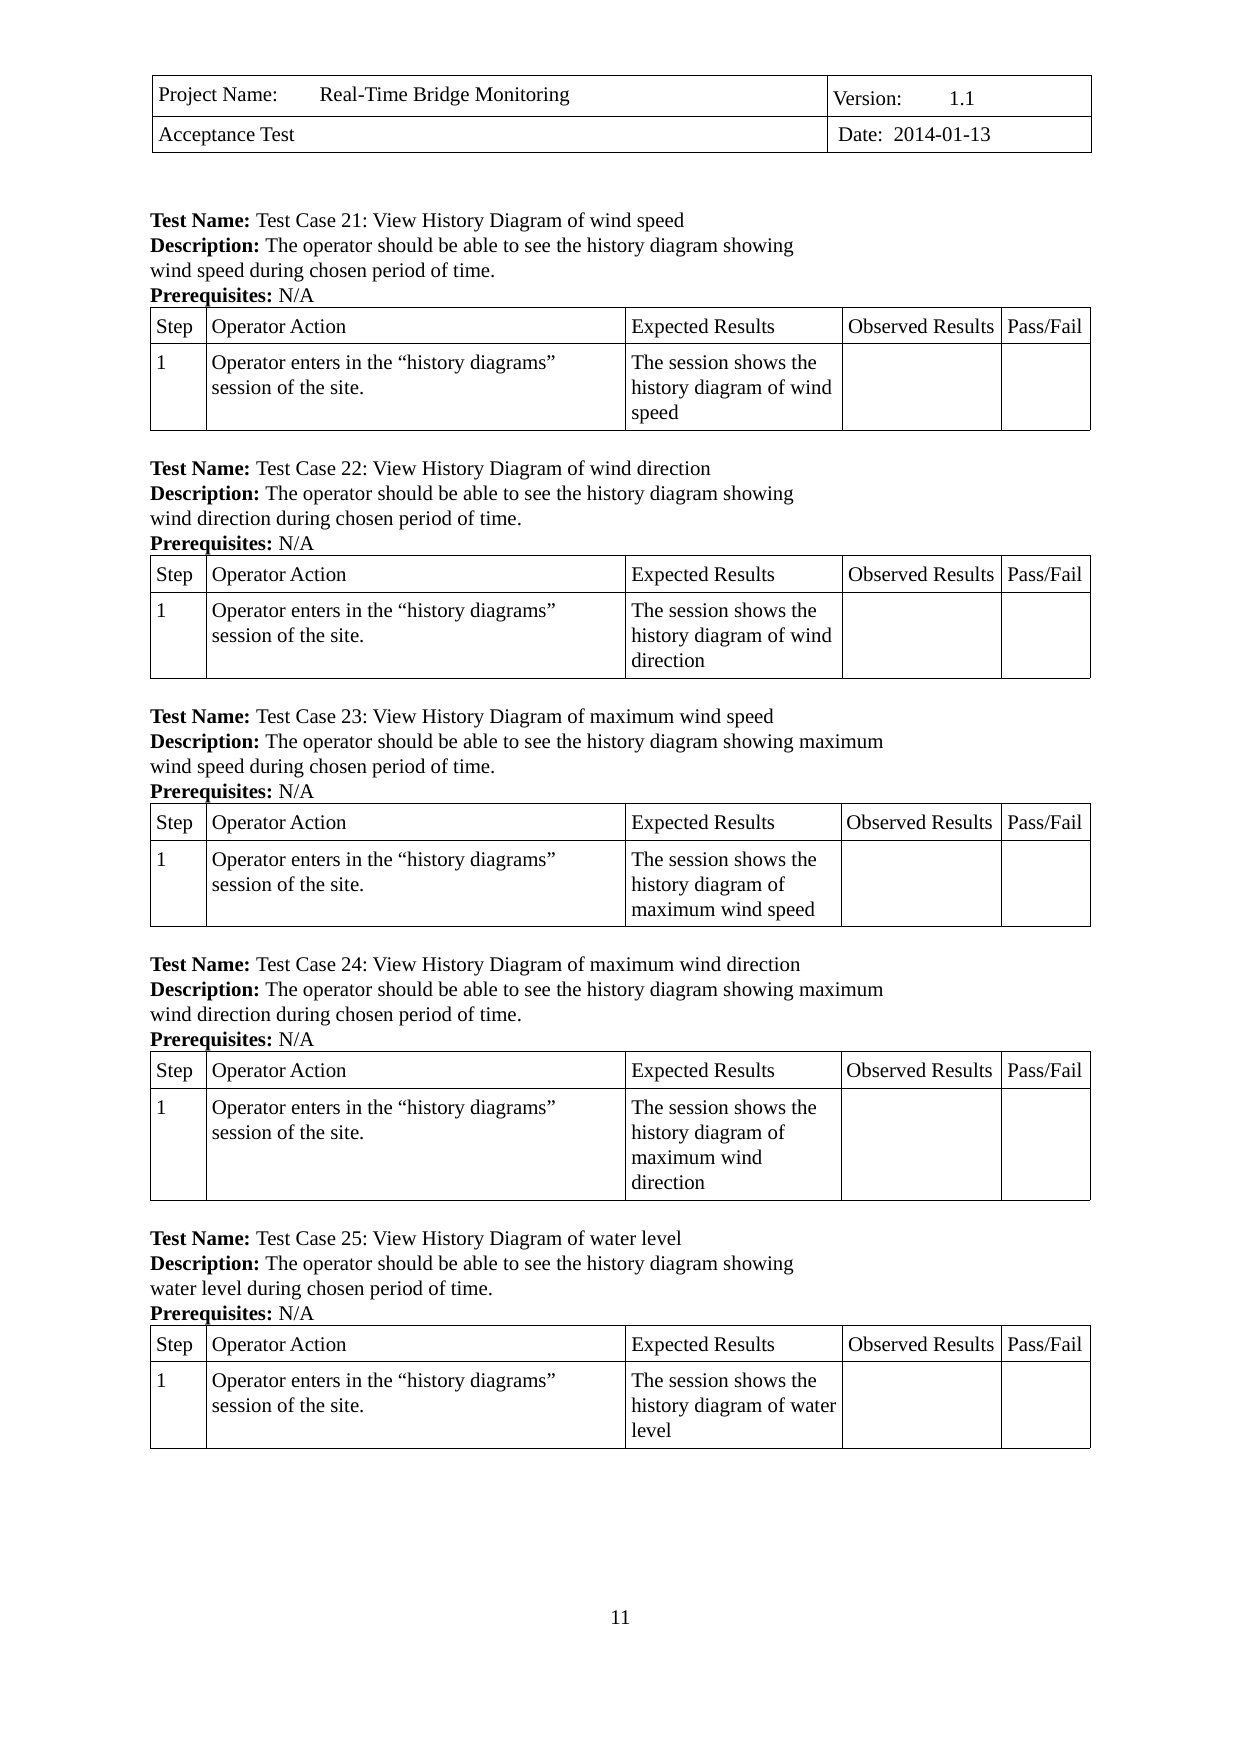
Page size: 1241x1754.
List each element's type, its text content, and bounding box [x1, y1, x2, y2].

table_cell [1002, 1089, 1090, 1199]
table_header Pass/Fail [1002, 308, 1090, 343]
table_cell Operator enters in the “history diagrams” session of the site. [207, 1362, 625, 1448]
text Prerequisites: N/A [150, 1300, 1090, 1325]
table_cell Operator enters in the “history diagrams” session of the site. [207, 1089, 625, 1199]
table_cell [843, 1362, 1001, 1448]
table_cell [1002, 593, 1090, 678]
table_cell 1 [151, 1089, 206, 1199]
text water level during chosen period of time. [150, 1275, 1090, 1300]
table_header Expected Results [626, 1326, 842, 1361]
table_header Pass/Fail [1002, 1326, 1090, 1361]
text Description: The operator should be able to see the history diagram showing [150, 1250, 1090, 1275]
table_cell [1002, 1362, 1090, 1448]
table_cell 1 [151, 841, 206, 926]
table_header Pass/Fail [1002, 1052, 1090, 1088]
table_header Observed Results [842, 1052, 1001, 1088]
table_cell The session shows the history diagram of water level [626, 1362, 842, 1448]
table_header Expected Results [626, 804, 841, 840]
text Description: The operator should be able to see the history diagram showing maximum [150, 728, 1090, 753]
table_header Step [151, 1326, 206, 1361]
table_header Operator Action [207, 556, 625, 592]
text wind speed during chosen period of time. [150, 257, 1090, 282]
text wind direction during chosen period of time. [150, 1001, 1090, 1026]
table_cell [842, 1089, 1001, 1199]
table_cell Operator enters in the “history diagrams” session of the site. [207, 841, 625, 926]
text Test Name: Test Case 25: View History Diagram of water level [150, 1225, 1090, 1250]
table_header Observed Results [843, 1326, 1001, 1361]
table_header Step [151, 556, 206, 592]
table_header Expected Results [626, 1052, 841, 1088]
table_header Operator Action [207, 308, 625, 343]
table_cell The session shows the history diagram of maximum wind direction [626, 1089, 841, 1199]
text Test Name: Test Case 24: View History Diagram of maximum wind direction [150, 951, 1090, 976]
table_cell [843, 593, 1001, 678]
table_header Step [151, 804, 206, 840]
table_header Pass/Fail [1002, 556, 1090, 592]
text Description: The operator should be able to see the history diagram showing [150, 480, 1090, 505]
text Prerequisites: N/A [150, 530, 1090, 555]
table_header Observed Results [843, 556, 1001, 592]
table_cell The session shows the history diagram of wind speed [626, 344, 842, 430]
text Prerequisites: N/A [150, 1026, 1090, 1051]
table_header Step [151, 308, 206, 343]
text Test Name: Test Case 23: View History Diagram of maximum wind speed [150, 703, 1090, 728]
table_header Operator Action [207, 804, 625, 840]
table_cell 1 [151, 1362, 206, 1448]
table_cell [1002, 841, 1090, 926]
table_cell [1002, 344, 1090, 430]
table_cell 1 [151, 344, 206, 430]
table_header Operator Action [207, 1052, 625, 1088]
table_header Observed Results [842, 804, 1001, 840]
text Description: The operator should be able to see the history diagram showing [150, 232, 1090, 257]
table_cell 1 [151, 593, 206, 678]
table_header Operator Action [207, 1326, 625, 1361]
table_header Expected Results [626, 308, 842, 343]
text wind direction during chosen period of time. [150, 505, 1090, 530]
text Prerequisites: N/A [150, 778, 1090, 803]
table_header Step [151, 1052, 206, 1088]
text Prerequisites: N/A [150, 282, 1090, 307]
text Test Name: Test Case 22: View History Diagram of wind direction [150, 455, 1090, 480]
table_cell [843, 344, 1001, 430]
table_header Expected Results [626, 556, 842, 592]
table_header Observed Results [843, 308, 1001, 343]
table_cell The session shows the history diagram of maximum wind speed [626, 841, 841, 926]
table_cell [842, 841, 1001, 926]
text Test Name: Test Case 21: View History Diagram of wind speed [150, 207, 1090, 232]
text Description: The operator should be able to see the history diagram showing maximum [150, 976, 1090, 1001]
table_header Pass/Fail [1002, 804, 1090, 840]
table_cell Operator enters in the “history diagrams” session of the site. [207, 344, 625, 430]
text wind speed during chosen period of time. [150, 753, 1090, 778]
table_cell Operator enters in the “history diagrams” session of the site. [207, 593, 625, 678]
table_cell The session shows the history diagram of wind direction [626, 593, 842, 678]
